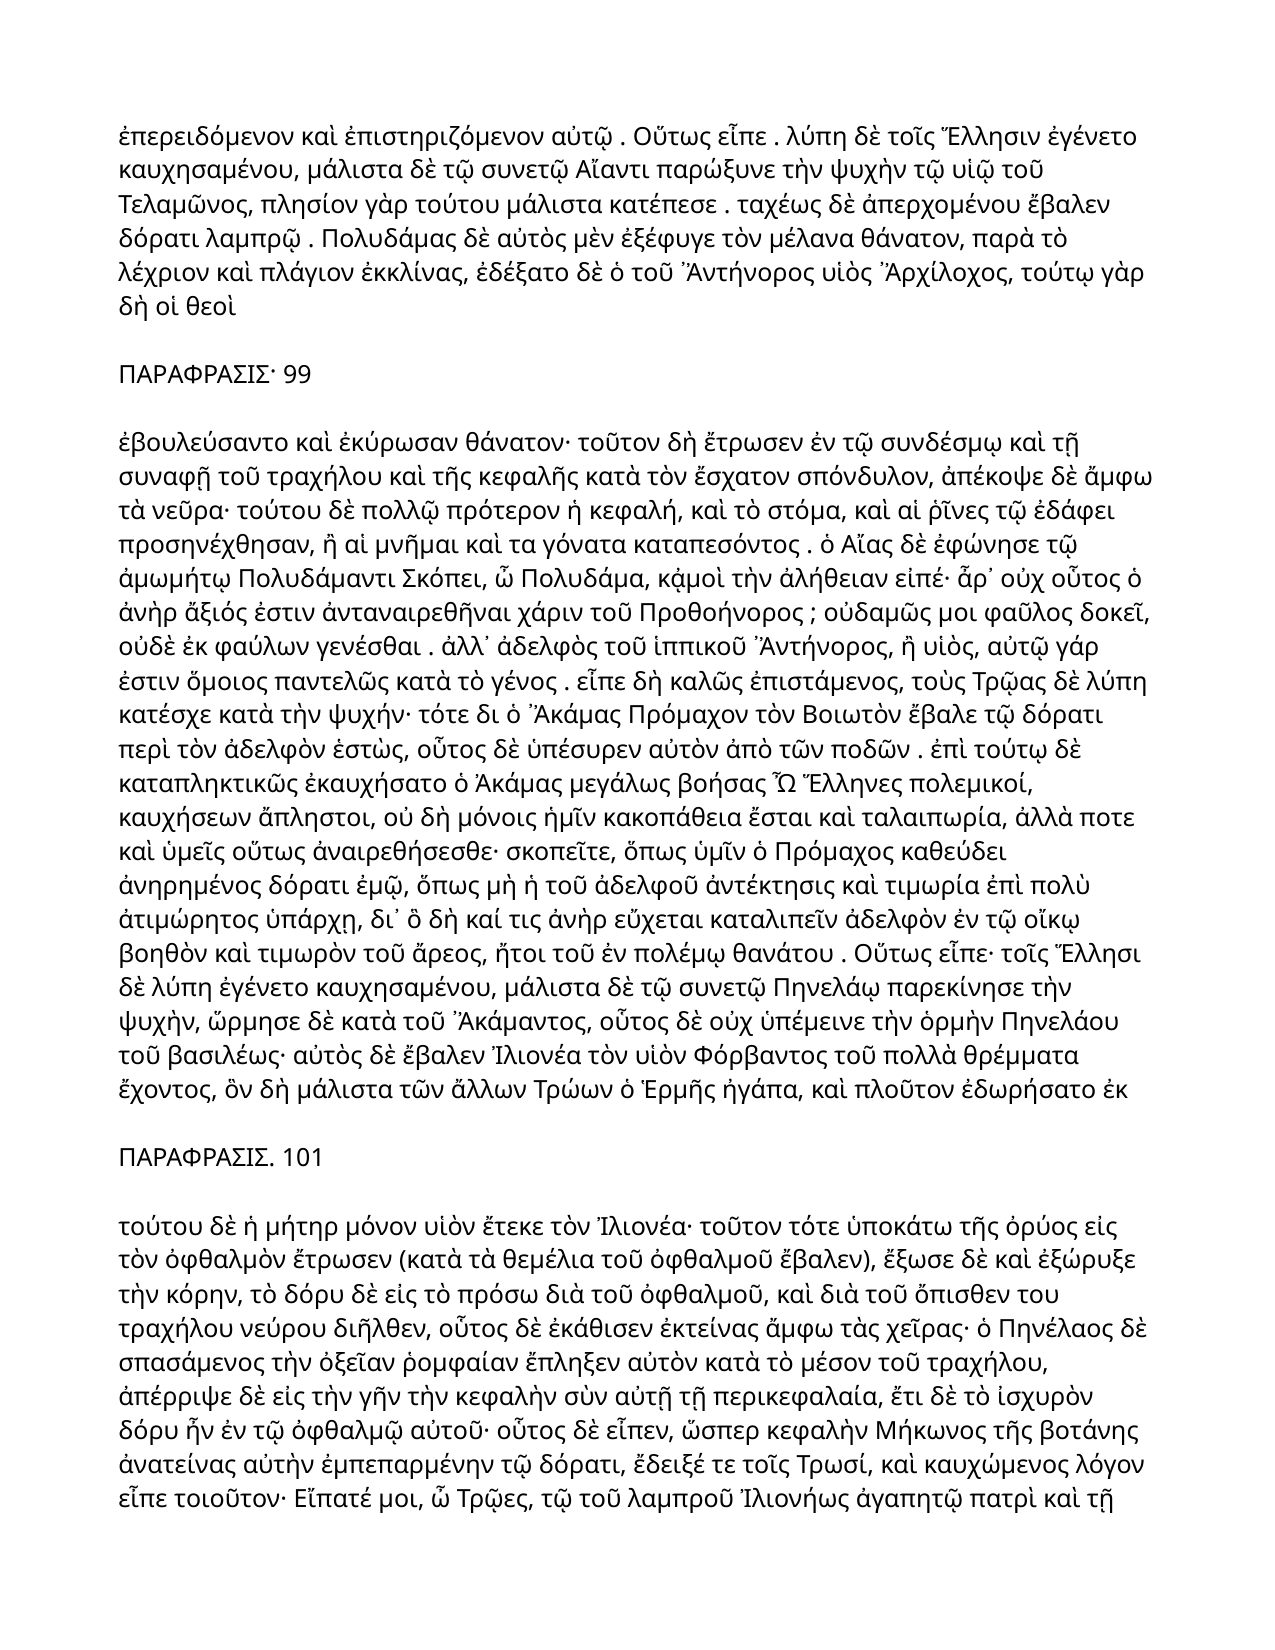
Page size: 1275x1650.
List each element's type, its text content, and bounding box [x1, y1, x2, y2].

text ἐπερειδόμενον καὶ ἐπιστηριζόμενον αὐτῷ . Οὕτως εἶπε . λύπη δὲ τοῖς Ἕλλησιν ἐγένετο καυχησαμένου, μάλιστα δὲ τῷ συνετῷ Αἴαντι παρώξυνε τὴν ψυχὴν τῷ υἱῷ τοῦ Τελαμῶνος, πλησίον γὰρ τούτου μάλιστα κατέπεσε . ταχέως δὲ ἀπερχομένου ἔβαλεν δόρατι λαμπρῷ . Πολυδάμας δὲ αὐτὸς μὲν ἐξέφυγε τὸν μέλανα θάνατον, παρὰ τὸ λέχριον καὶ πλάγιον ἐκκλίνας, ἐδέξατο δὲ ὁ τοῦ ᾿Ἀντήνορος υἱὸς ᾿Ἀρχίλοχος, τούτῳ γὰρ δὴ οἱ θεοὶ [118, 118, 1157, 322]
text ΠAPΑΦΡΑΣΙΣ· 99 [118, 357, 1157, 391]
text τούτου δὲ ἡ μήτηρ μόνον υἱὸν ἔτεκε τὸν Ἰλιονέα· τοῦτον τότε ὑποκάτω τῆς ὀρύος εἰς τὸν ὀφθαλμὸν ἔτρωσεν (κατὰ τὰ θεμέλια τοῦ ὀφθαλμοῦ ἔβαλεν), ἔξωσε δὲ καὶ ἐξώρυξε τὴν κόρην, τὸ δόρυ δὲ εἰς τὸ πρόσω διὰ τοῦ ὀφθαλμοῦ, καὶ διὰ τοῦ ὄπισθεν του τραχήλου νεύρου διῆλθεν, οὗτος δὲ ἐκάθισεν ἐκτείνας ἄμφω τὰς χεῖρας· ὁ Πηνέλαος δὲ σπασάμενος τὴν ὀξεῖαν ῥομφαίαν ἔπληξεν αὐτὸν κατὰ τὸ μέσον τοῦ τραχήλου, ἀπέρριψε δὲ εἰς τὴν γῆν τὴν κεφαλὴν σὺν αὐτῇ τῇ περικεφαλαία, ἔτι δὲ τὸ ἰσχυρὸν δόρυ ἦν ἐν τῷ ὀφθαλμῷ αὐτοῦ· οὗτος δὲ εἶπεν, ὥσπερ κεφαλὴν Μήκωνος τῆς βοτάνης ἀνατείνας αὐτὴν ἐμπεπαρμένην τῷ δόρατι, ἔδειξέ τε τοῖς Τρωσί, καὶ καυχώμενος λόγον εἶπε τοιοῦτον· Εἴπατέ μοι, ὦ Τρῷες, τῷ τοῦ λαμπροῦ Ἰλιονήως ἀγαπητῷ πατρὶ καὶ τῇ [118, 1208, 1157, 1515]
text ΠΑΡΑΦΡΑΣΙΣ. 101 [118, 1140, 1157, 1174]
text ἐβουλεύσαντο καὶ ἐκύρωσαν θάνατον· τοῦτον δὴ ἔτρωσεν ἐν τῷ συνδέσμῳ καὶ τῇ συναφῇ τοῦ τραχήλου καὶ τῆς κεφαλῆς κατὰ τὸν ἔσχατον σπόνδυλον, ἀπέκοψε δὲ ἄμφω τὰ νεῦρα· τούτου δὲ πολλῷ πρότερον ἡ κεφαλή, καὶ τὸ στόμα, καὶ αἱ ῥῖνες τῷ ἐδάφει προσηνέχθησαν, ἢ αἱ μνῆμαι καὶ τα γόνατα καταπεσόντος . ὁ Αἴας δὲ ἐφώνησε τῷ ἀμωμήτῳ Πολυδάμαντι Σκόπει, ὦ Πολυδάμα, κᾀμοὶ τὴν ἀλήθειαν εἰπέ· ἆρ᾽ οὐχ οὗτος ὁ ἀνὴρ ἄξιός ἐστιν ἀνταναιρεθῆναι χάριν τοῦ Προθοήνορος ; οὐδαμῶς μοι φαῦλος δοκεῖ, οὐδὲ ἐκ φαύλων γενέσθαι . ἀλλ᾽ ἀδελφὸς τοῦ ἱππικοῦ ᾿Ἀντήνορος, ἢ υἱὸς, αὐτῷ γάρ ἐστιν ὅμοιος παντελῶς κατὰ τὸ γένος . εἶπε δὴ καλῶς ἐπιστάμενος, τοὺς Τρῷας δὲ λύπη κατέσχε κατὰ τὴν ψυχήν· τότε δι ὁ ᾿Ἀκάμας Πρόμαχον τὸν Βοιωτὸν ἔβαλε τῷ δόρατι περὶ τὸν ἀδελφὸν ἑστὼς, οὗτος δὲ ὑπέσυρεν αὐτὸν ἀπὸ τῶν ποδῶν . ἐπὶ τούτῳ δὲ καταπληκτικῶς ἐκαυχήσατο ὁ Ἀκάμας μεγάλως βοήσας Ὦ Ἕλληνες πολεμικοί, καυχήσεων ἄπληστοι, οὐ δὴ μόνοις ἡμῖν κακοπάθεια ἔσται καὶ ταλαιπωρία, ἀλλὰ ποτε καὶ ὑμεῖς οὕτως ἀναιρεθήσεσθε· σκοπεῖτε, ὅπως ὑμῖν ὁ Πρόμαχος καθεύδει ἀνηρημένος δόρατι ἐμῷ, ὅπως μὴ ἡ τοῦ ἀδελφοῦ ἀντέκτησις καὶ τιμωρία ἐπὶ πολὺ ἀτιμώρητος ὑπάρχῃ, δι᾿ ὃ δὴ καί τις ἀνὴρ εὔχεται καταλιπεῖν ἀδελφὸν ἐν τῷ οἴκῳ βοηθὸν καὶ τιμωρὸν τοῦ ἄρεος, ἤτοι τοῦ ἐν πολέμῳ θανάτου . Οὕτως εἶπε· τοῖς Ἕλλησι δὲ λύπη ἐγένετο καυχησαμένου, μάλιστα δὲ τῷ συνετῷ Πηνελάῳ παρεκίνησε τὴν ψυχὴν, ὥρμησε δὲ κατὰ τοῦ ᾿Ἀκάμαντος, οὗτος δὲ οὐχ ὑπέμεινε τὴν ὁρμὴν Πηνελάου τοῦ βασιλέως· αὐτὸς δὲ ἔβαλεν Ἰλιονέα τὸν υἱὸν Φόρβαντος τοῦ πολλὰ θρέμματα ἔχοντος, ὃν δὴ μάλιστα τῶν ἄλλων Τρώων ὁ Ἑρμῆς ἠγάπα, καὶ πλοῦτον ἐδωρήσατο ἐκ [118, 425, 1157, 1106]
